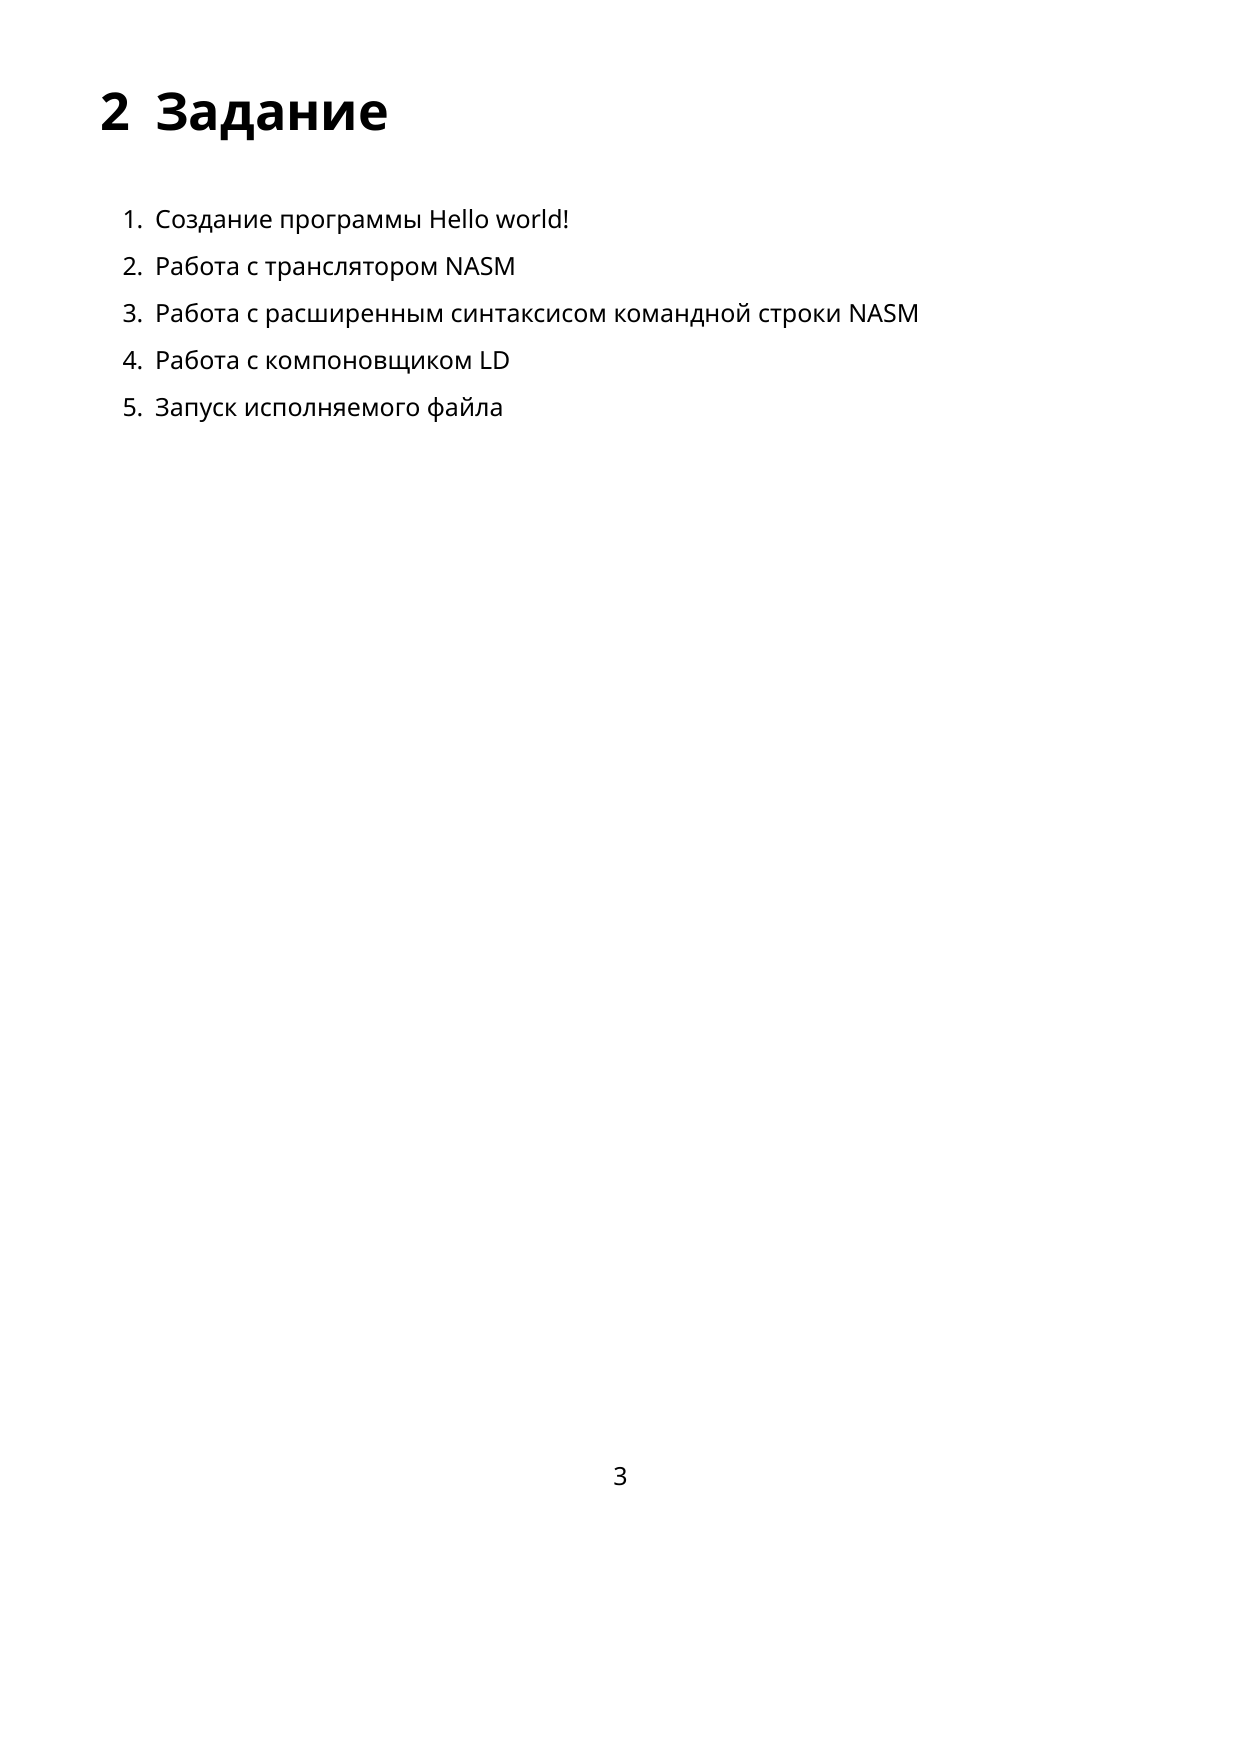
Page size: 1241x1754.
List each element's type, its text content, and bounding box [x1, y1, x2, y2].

list Работа с расширенным синтаксисом командной строки NASM [122, 296, 1091, 330]
list Работа с компоновщиком LD [122, 342, 1091, 377]
list Запуск исполняемого файла [122, 389, 1091, 423]
list Работа с транслятором NASM [122, 249, 1091, 283]
list Создание программы Hello world! [122, 202, 1091, 236]
list Задание [100, 75, 1091, 146]
